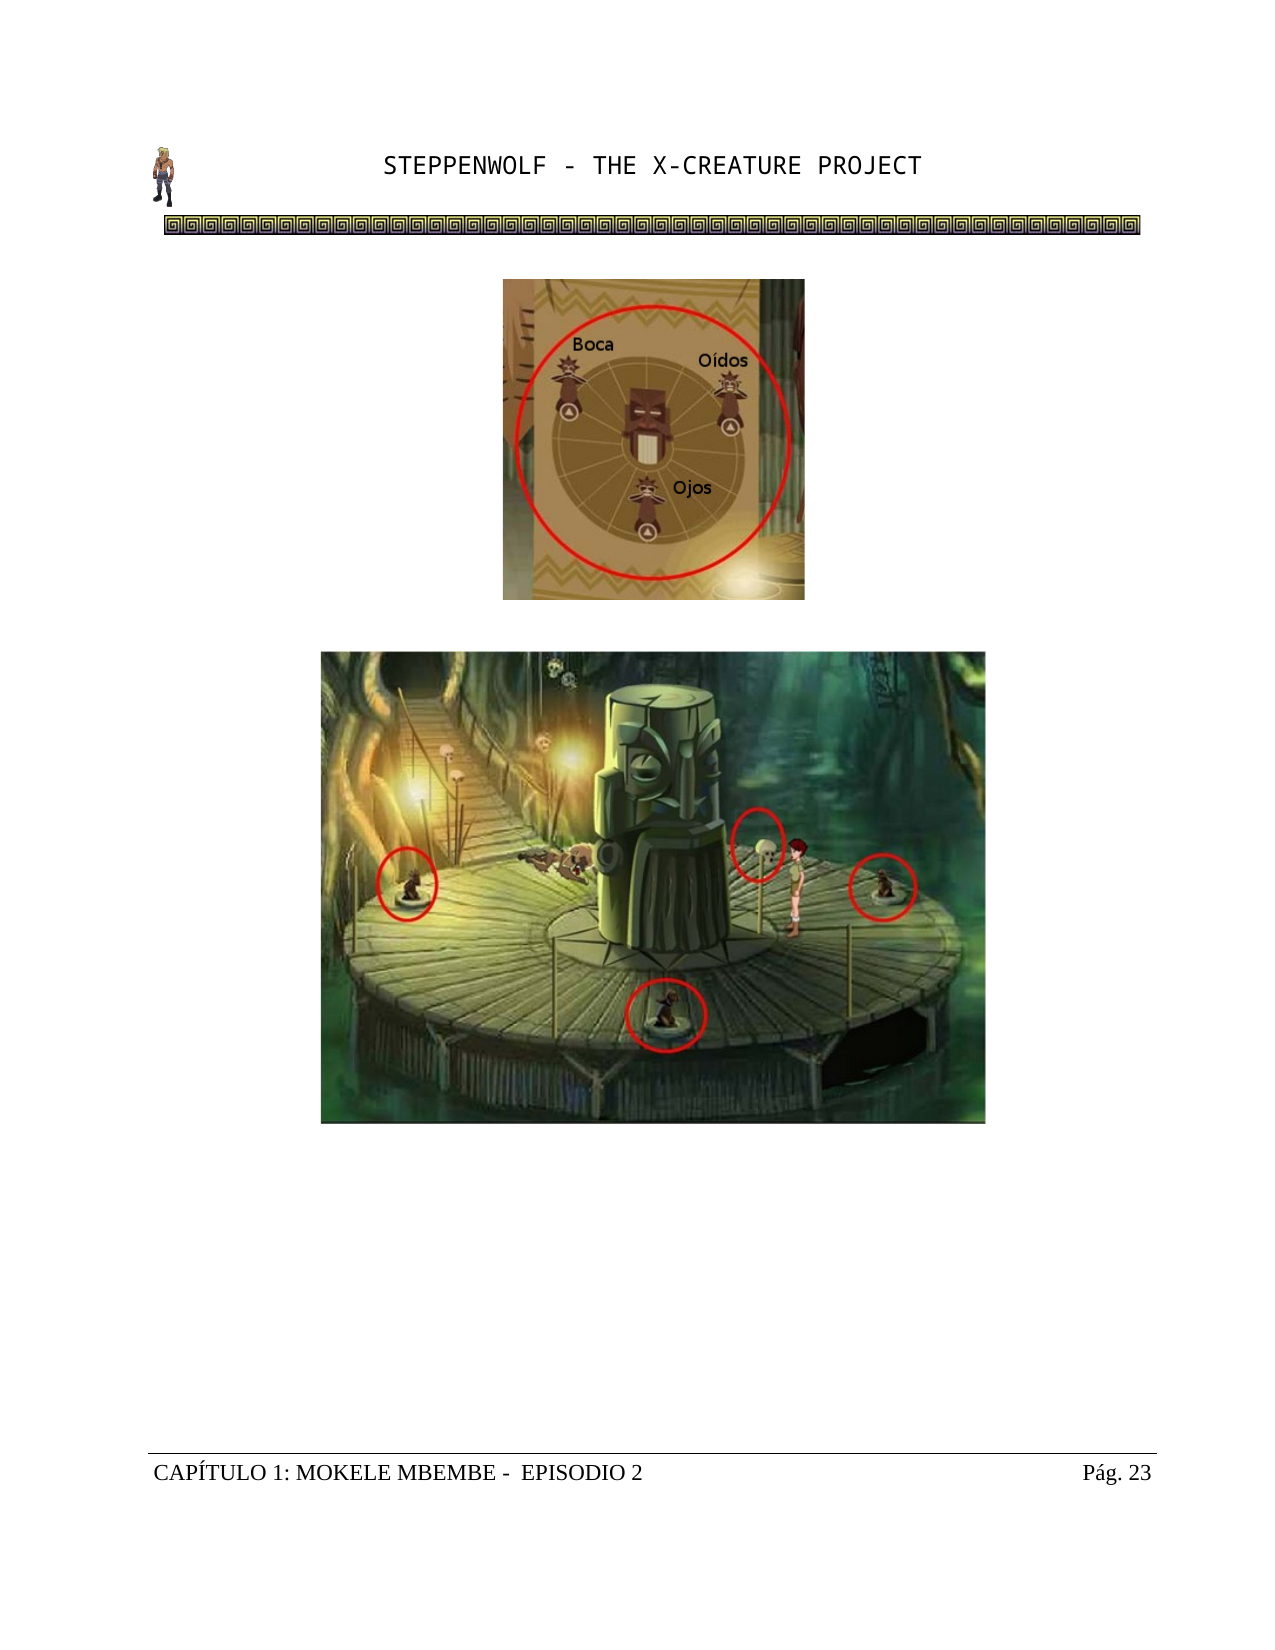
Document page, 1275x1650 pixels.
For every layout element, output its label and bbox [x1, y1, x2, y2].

picture [502, 279, 805, 600]
picture [320, 651, 986, 1124]
picture [164, 215, 1141, 235]
picture [147, 147, 181, 207]
